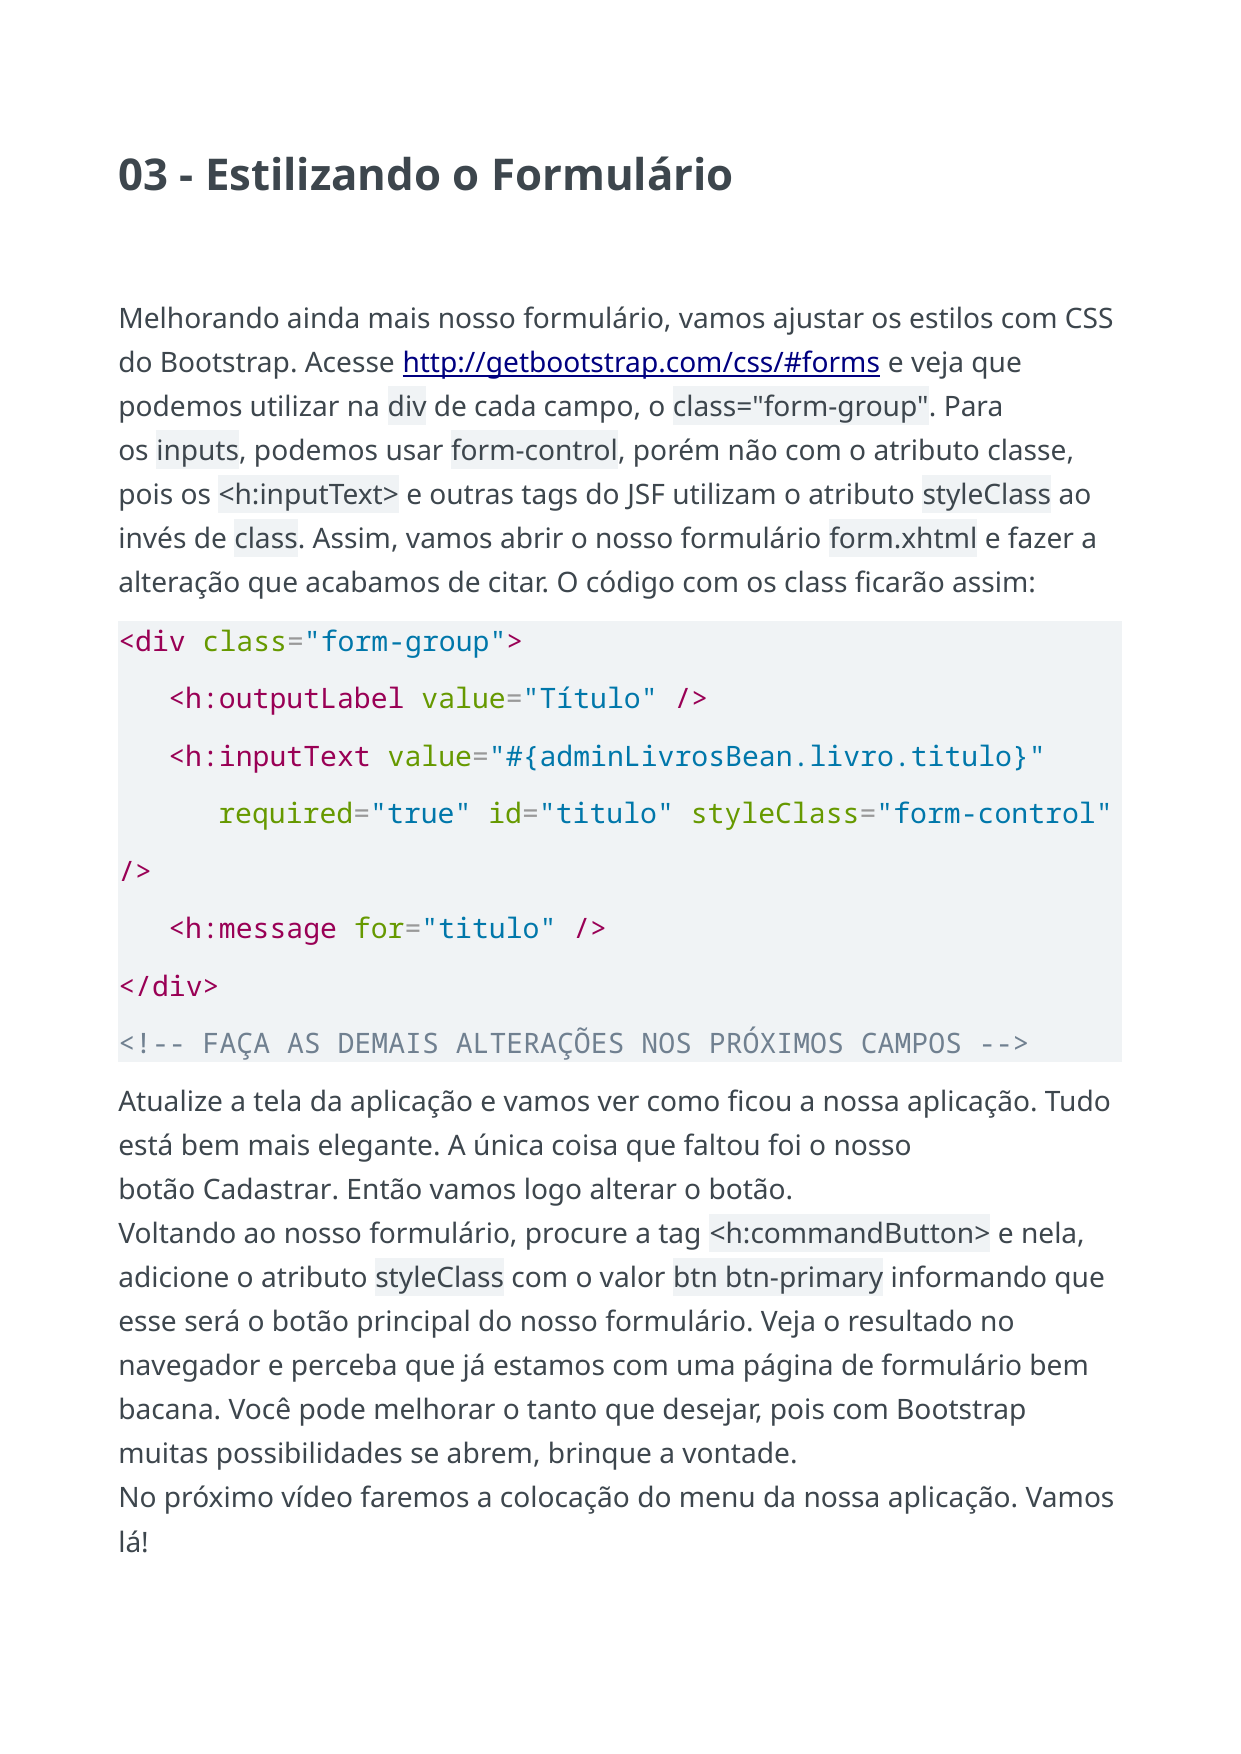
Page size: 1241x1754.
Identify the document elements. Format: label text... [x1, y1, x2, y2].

text required="true" id="titulo" styleClass="form-control" /> [118, 794, 1122, 889]
text <h:inputText value="#{adminLivrosBean.livro.titulo}" [118, 736, 1122, 774]
subtitle 03 - Estilizando o Formulário [118, 143, 1122, 203]
text No próximo vídeo faremos a colocação do menu da nossa aplicação. Vamos lá! [118, 1478, 1122, 1560]
text Atualize a tela da aplicação e vamos ver como ficou a nossa aplicação. Tudo está bem mais elegante. A única coisa que faltou foi o nosso botão Cadastrar. Então vamos logo alterar o botão. [118, 1081, 1122, 1208]
text <h:message for="titulo" /> [118, 909, 1122, 947]
text </div> [118, 966, 1122, 1004]
text <h:outputLabel value="Título" /> [118, 679, 1122, 717]
text <div class="form-group"> [118, 621, 1122, 659]
text Melhorando ainda mais nosso formulário, vamos ajustar os estilos com CSS do Bootstrap. Acesse http://getbootstrap.com/css/#forms e veja que podemos utilizar na div de cada campo, o class="form-group". Para os inputs, podemos usar form-control, porém não com o atributo classe, pois os <h:inputText> e outras tags do JSF utilizam o atributo styleClass ao invés de class. Assim, vamos abrir o nosso formulário form.xhtml e fazer a alteração que acabamos de citar. O código com os class ficarão assim: [118, 298, 1122, 601]
text Voltando ao nosso formulário, procure a tag <h:commandButton> e nela, adicione o atributo styleClass com o valor btn btn-primary informando que esse será o botão principal do nosso formulário. Veja o resultado no navegador e perceba que já estamos com uma página de formulário bem bacana. Você pode melhorar o tanto que desejar, pois com Bootstrap muitas possibilidades se abrem, brinque a vontade. [118, 1213, 1122, 1472]
text <!-- FAÇA AS DEMAIS ALTERAÇÕES NOS PRÓXIMOS CAMPOS --> [118, 1024, 1122, 1062]
